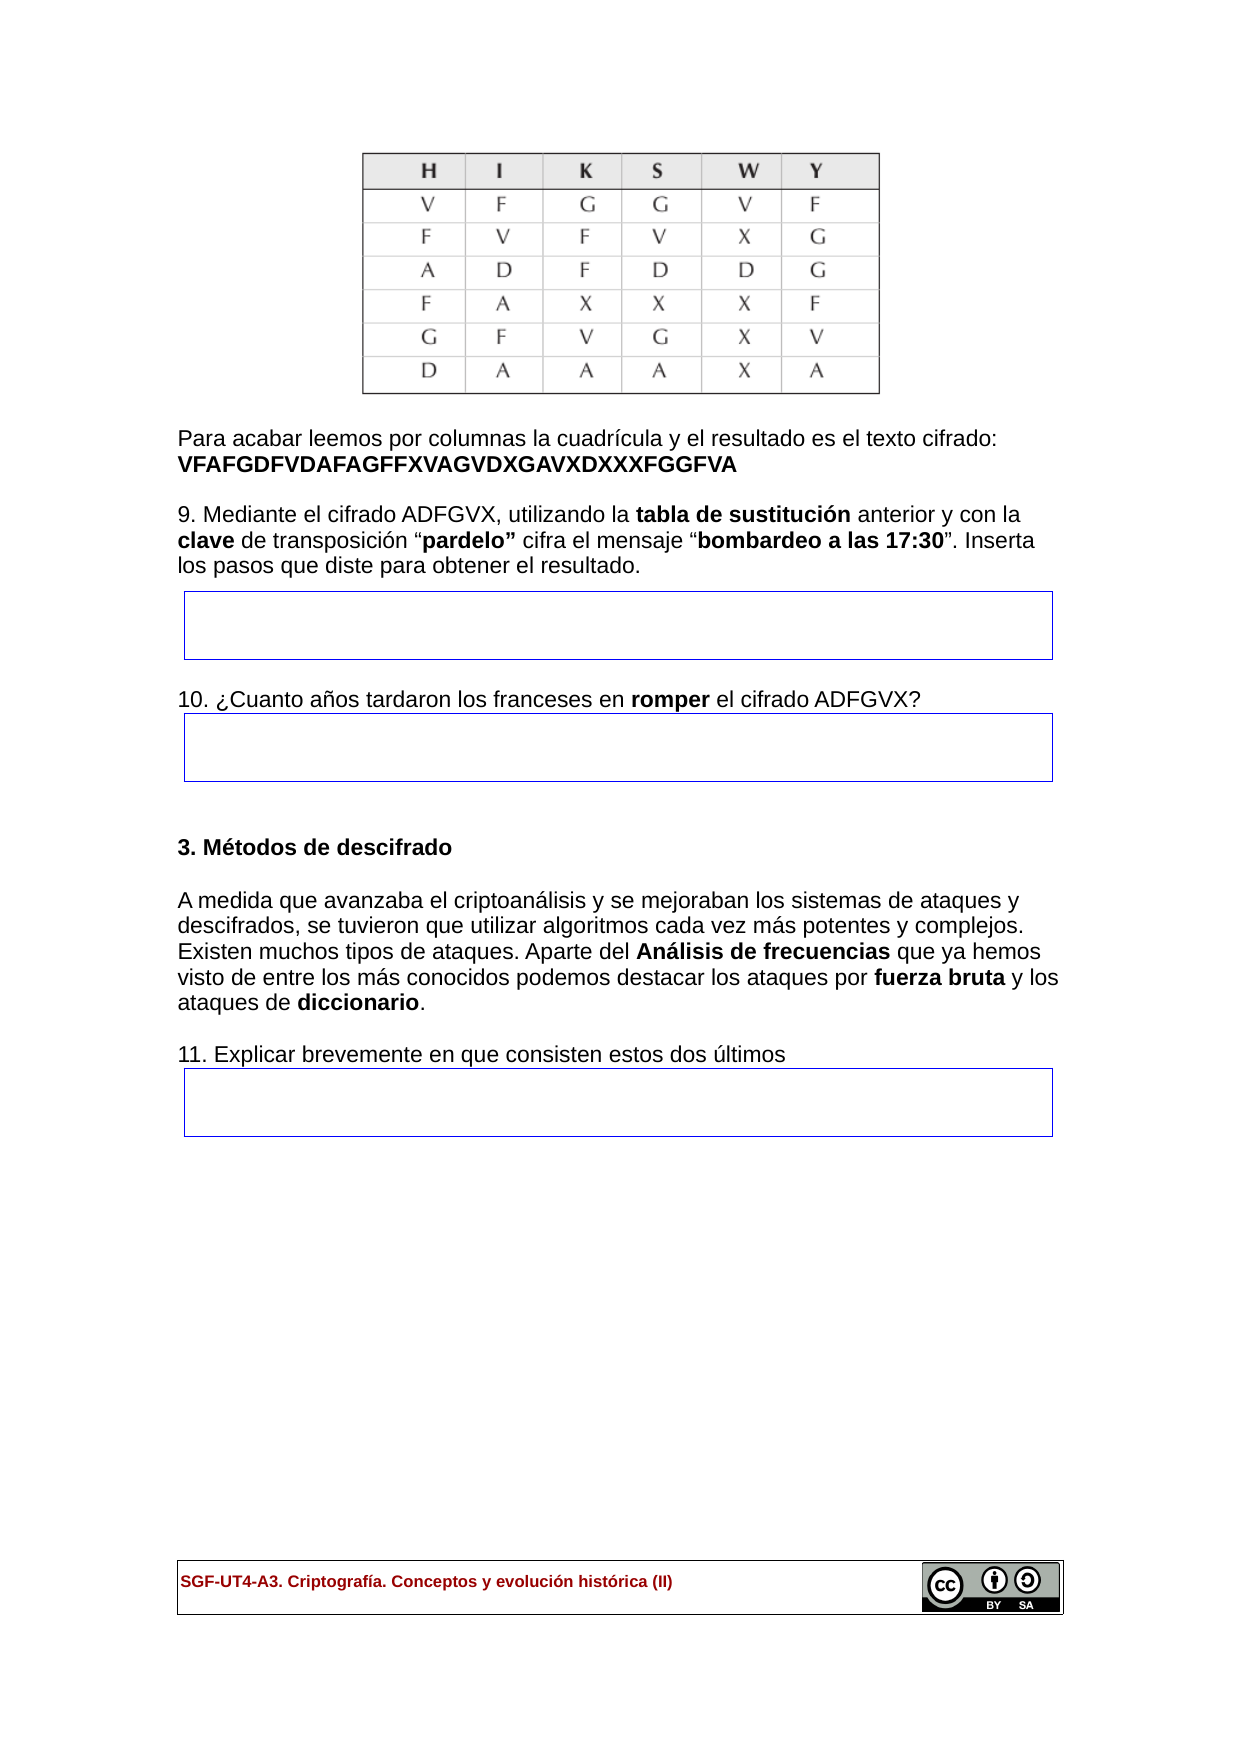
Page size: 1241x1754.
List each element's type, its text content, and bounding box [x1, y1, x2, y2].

text Para acabar leemos por columnas la cuadrícula y el resultado es el texto cifrado: [177, 426, 1063, 451]
subtitle 9. Mediante el cifrado ADFGVX, utilizando la tabla de sustitución anterior y con la clave de transposición “pardelo” cifra el mensaje “bombardeo a las 17:30”. Inserta los pasos que diste para obtener el resultado. [177, 502, 1063, 579]
text 3. Métodos de descifrado [177, 835, 1063, 861]
text 11. Explicar brevemente en que consisten estos dos últimos [177, 1042, 1063, 1068]
picture [922, 1562, 1060, 1612]
table_header [185, 1069, 1052, 1136]
picture [354, 147, 886, 399]
table_header [185, 592, 1052, 659]
text A medida que avanzaba el criptoanálisis y se mejoraban los sistemas de ataques y descifrados, se tuvieron que utilizar algoritmos cada vez más potentes y complejos. Existen muchos tipos de ataques. Aparte del Análisis de frecuencias que ya hemos visto de entre los más conocidos podemos destacar los ataques por fuerza bruta y los ataques de diccionario. [177, 887, 1063, 1015]
text VFAFGDFVDAFAGFFXVAGVDXGAVXDXXXFGGFVA [177, 451, 1063, 477]
table_header [185, 714, 1052, 781]
text 10. ¿Cuanto años tardaron los franceses en romper el cifrado ADFGVX? [177, 687, 1063, 713]
